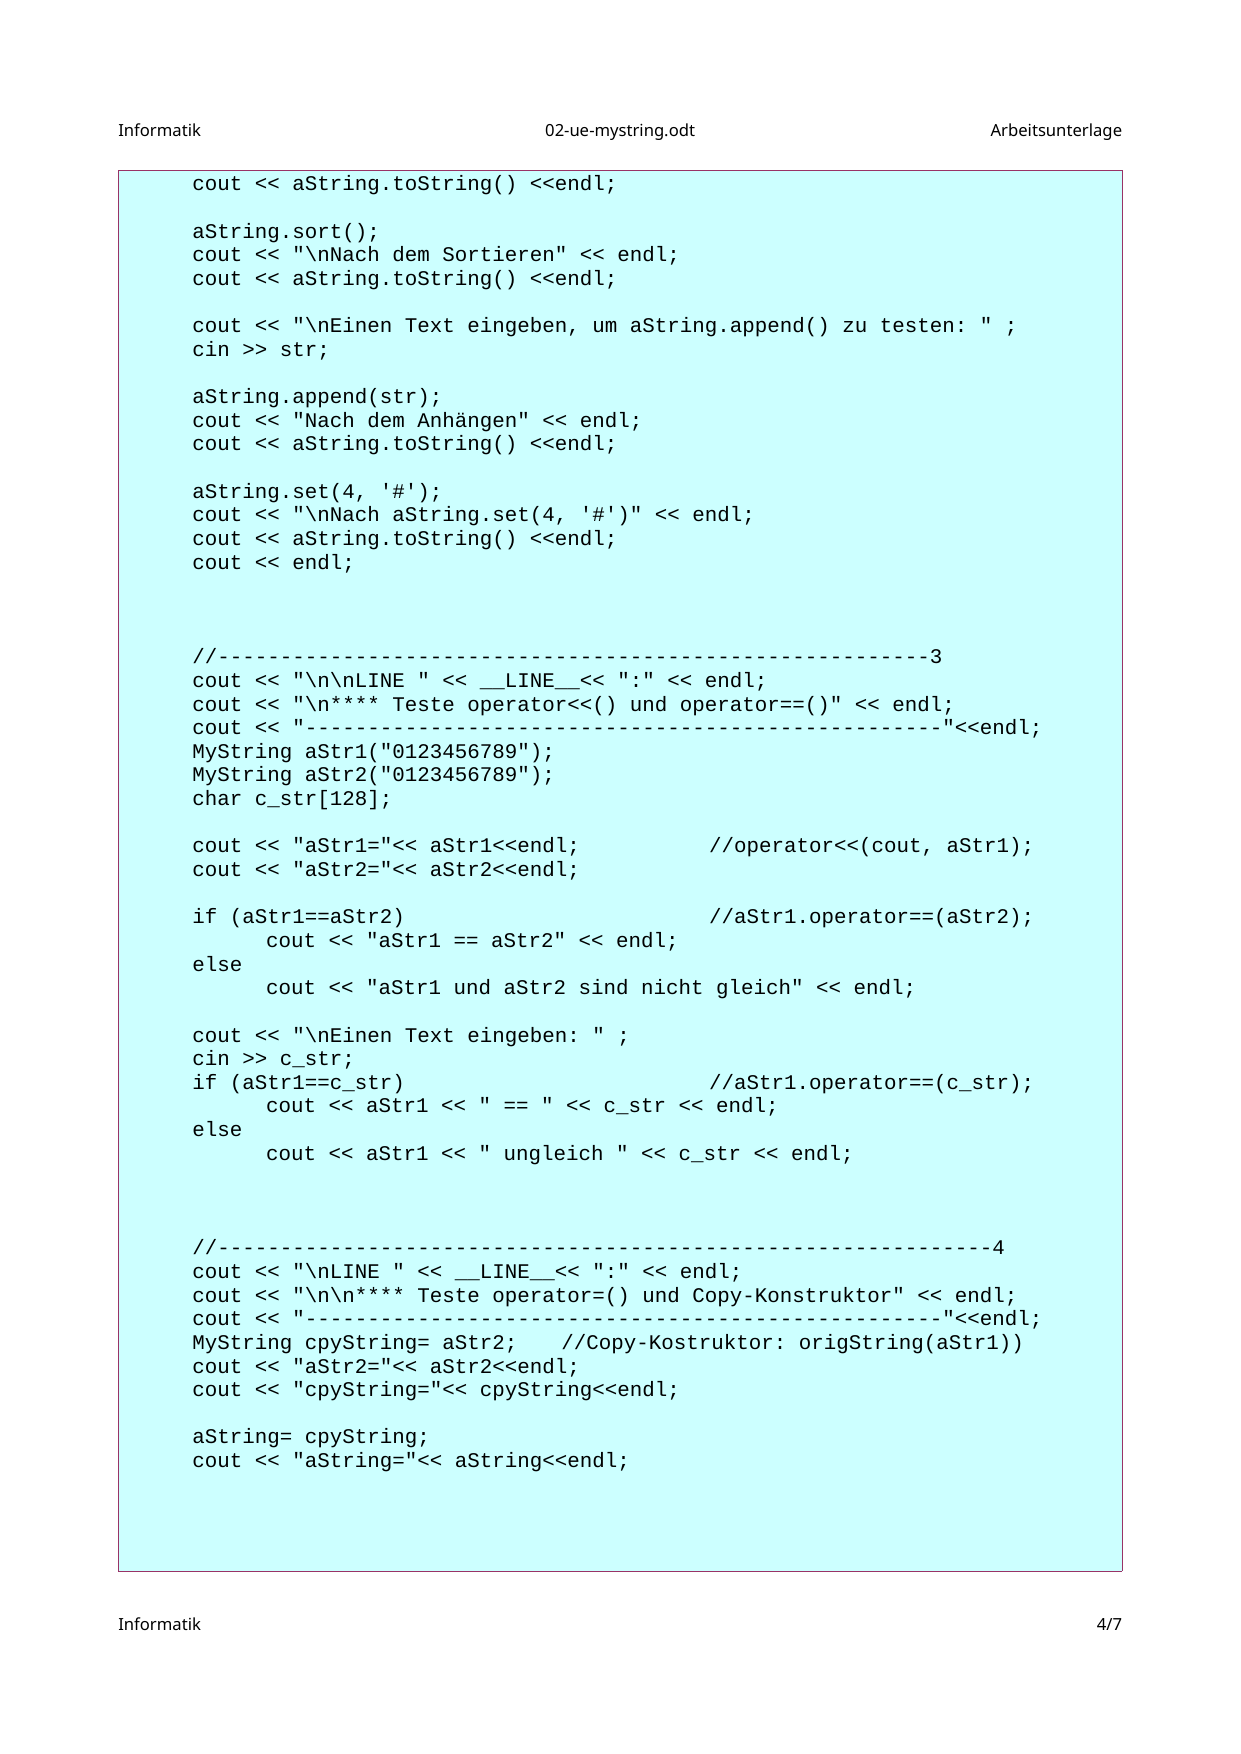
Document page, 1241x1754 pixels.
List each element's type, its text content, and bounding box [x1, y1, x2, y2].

text cout << aStr1 << " ungleich " << c_str << endl; [119, 1140, 1122, 1163]
text cin >> c_str; [119, 1045, 1122, 1069]
text if (aStr1==aStr2) //aStr1.operator==(aStr2); [119, 903, 1122, 927]
text cout << aString.toString() <<endl; [119, 430, 1122, 454]
text cout << "aStr1 und aStr2 sind nicht gleich" << endl; [119, 974, 1122, 998]
text cout << "aStr1 == aStr2" << endl; [119, 927, 1122, 951]
text MyString aStr2("0123456789"); [119, 761, 1122, 785]
text cout << "\n**** Teste operator<<() und operator==()" << endl; [119, 691, 1122, 714]
text cout << "aStr2="<< aStr2<<endl; [119, 856, 1122, 880]
text cout << "\n\n**** Teste operator=() und Copy-Konstruktor" << endl; [119, 1282, 1122, 1305]
text else [119, 1116, 1122, 1140]
text //---------------------------------------------------------3 [119, 643, 1122, 667]
text cout << "\nEinen Text eingeben: " ; [119, 1022, 1122, 1045]
text cin >> str; [119, 336, 1122, 359]
text aString.set(4, '#'); [119, 478, 1122, 501]
text cout << "\n\nLINE " << __LINE__<< ":" << endl; [119, 667, 1122, 691]
text cout << "aStr1="<< aStr1<<endl; //operator<<(cout, aStr1); [119, 832, 1122, 856]
text MyString cpyString= aStr2; //Copy-Kostruktor: origString(aStr1)) [119, 1329, 1122, 1353]
text char c_str[128]; [119, 785, 1122, 809]
text cout << aString.toString() <<endl; [119, 265, 1122, 288]
text //--------------------------------------------------------------4 [119, 1234, 1122, 1258]
text cout << aString.toString() <<endl; [119, 171, 1122, 194]
text cout << "\nNach aString.set(4, '#')" << endl; [119, 501, 1122, 525]
text if (aStr1==c_str) //aStr1.operator==(c_str); [119, 1069, 1122, 1092]
text cout << aStr1 << " == " << c_str << endl; [119, 1092, 1122, 1116]
text cout << "\nLINE " << __LINE__<< ":" << endl; [119, 1258, 1122, 1282]
text aString.sort(); [119, 218, 1122, 241]
text cout << "---------------------------------------------------"<<endl; [119, 714, 1122, 738]
text cout << "\nNach dem Sortieren" << endl; [119, 241, 1122, 265]
text cout << "aStr2="<< aStr2<<endl; [119, 1353, 1122, 1376]
text cout << "---------------------------------------------------"<<endl; [119, 1305, 1122, 1329]
text cout << aString.toString() <<endl; [119, 525, 1122, 549]
text cout << "cpyString="<< cpyString<<endl; [119, 1376, 1122, 1400]
text cout << endl; [119, 549, 1122, 572]
text cout << "Nach dem Anhängen" << endl; [119, 407, 1122, 430]
text aString.append(str); [119, 383, 1122, 407]
text cout << "aString="<< aString<<endl; [119, 1447, 1122, 1471]
text MyString aStr1("0123456789"); [119, 738, 1122, 761]
text cout << "\nEinen Text eingeben, um aString.append() zu testen: " ; [119, 312, 1122, 336]
text aString= cpyString; [119, 1423, 1122, 1447]
text else [119, 951, 1122, 974]
